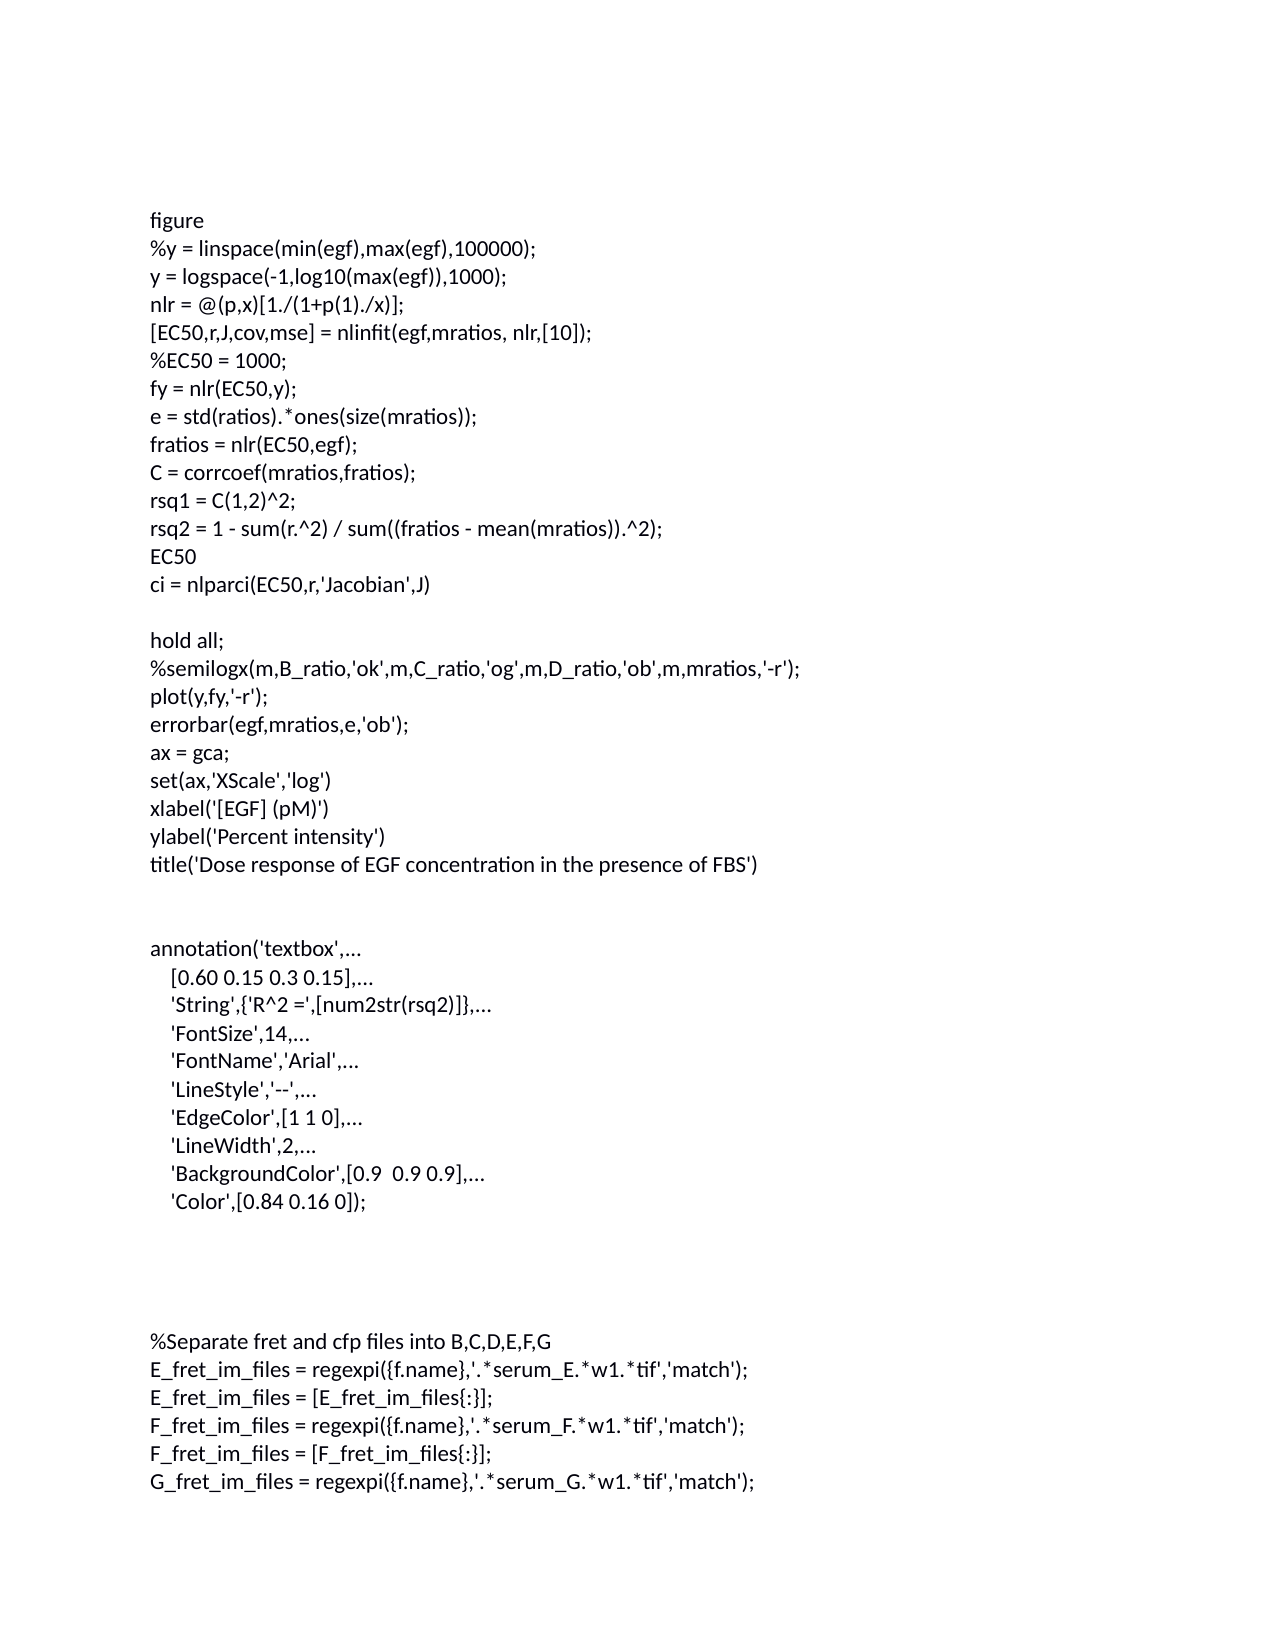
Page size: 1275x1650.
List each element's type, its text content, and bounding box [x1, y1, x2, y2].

text ax = gca; [150, 738, 1125, 766]
text F_fret_im_files = regexpi({f.name},'.*serum_F.*w1.*tif','match'); [150, 1411, 1125, 1439]
text C = corrcoef(mratios,fratios); [150, 458, 1125, 486]
text 'String',{'R^2 =',[num2str(rsq2)]},... [150, 991, 1125, 1019]
text 'LineWidth',2,... [150, 1131, 1125, 1159]
text rsq2 = 1 - sum(r.^2) / sum((fratios - mean(mratios)).^2); [150, 514, 1125, 542]
text nlr = @(p,x)[1./(1+p(1)./x)]; [150, 290, 1125, 318]
text hold all; [150, 626, 1125, 654]
text fy = nlr(EC50,y); [150, 374, 1125, 402]
text [0.60 0.15 0.3 0.15],... [150, 963, 1125, 991]
text y = logspace(-1,log10(max(egf)),1000); [150, 262, 1125, 290]
text EC50 [150, 542, 1125, 570]
text ylabel('Percent intensity') [150, 822, 1125, 851]
text e = std(ratios).*ones(size(mratios)); [150, 402, 1125, 430]
text plot(y,fy,'-r'); [150, 682, 1125, 710]
text annotation('textbox',... [150, 934, 1125, 963]
text 'FontName','Arial',... [150, 1047, 1125, 1075]
text E_fret_im_files = regexpi({f.name},'.*serum_E.*w1.*tif','match'); [150, 1355, 1125, 1383]
text set(ax,'XScale','log') [150, 766, 1125, 794]
text 'EdgeColor',[1 1 0],... [150, 1103, 1125, 1131]
text errorbar(egf,mratios,e,'ob'); [150, 710, 1125, 738]
text %EC50 = 1000; [150, 346, 1125, 374]
text figure [150, 206, 1125, 234]
text rsq1 = C(1,2)^2; [150, 486, 1125, 514]
text xlabel('[EGF] (pM)') [150, 794, 1125, 822]
text fratios = nlr(EC50,egf); [150, 430, 1125, 458]
text %y = linspace(min(egf),max(egf),100000); [150, 234, 1125, 262]
text ci = nlparci(EC50,r,'Jacobian',J) [150, 570, 1125, 598]
text 'Color',[0.84 0.16 0]); [150, 1187, 1125, 1215]
text G_fret_im_files = regexpi({f.name},'.*serum_G.*w1.*tif','match'); [150, 1467, 1125, 1495]
text E_fret_im_files = [E_fret_im_files{:}]; [150, 1383, 1125, 1411]
text 'BackgroundColor',[0.9 0.9 0.9],... [150, 1159, 1125, 1187]
text title('Dose response of EGF concentration in the presence of FBS') [150, 851, 1125, 878]
text [EC50,r,J,cov,mse] = nlinfit(egf,mratios, nlr,[10]); [150, 318, 1125, 346]
text F_fret_im_files = [F_fret_im_files{:}]; [150, 1439, 1125, 1467]
text %semilogx(m,B_ratio,'ok',m,C_ratio,'og',m,D_ratio,'ob',m,mratios,'-r'); [150, 654, 1125, 682]
text 'LineStyle','--',... [150, 1075, 1125, 1103]
text 'FontSize',14,... [150, 1019, 1125, 1047]
text %Separate fret and cfp files into B,C,D,E,F,G [150, 1327, 1125, 1355]
